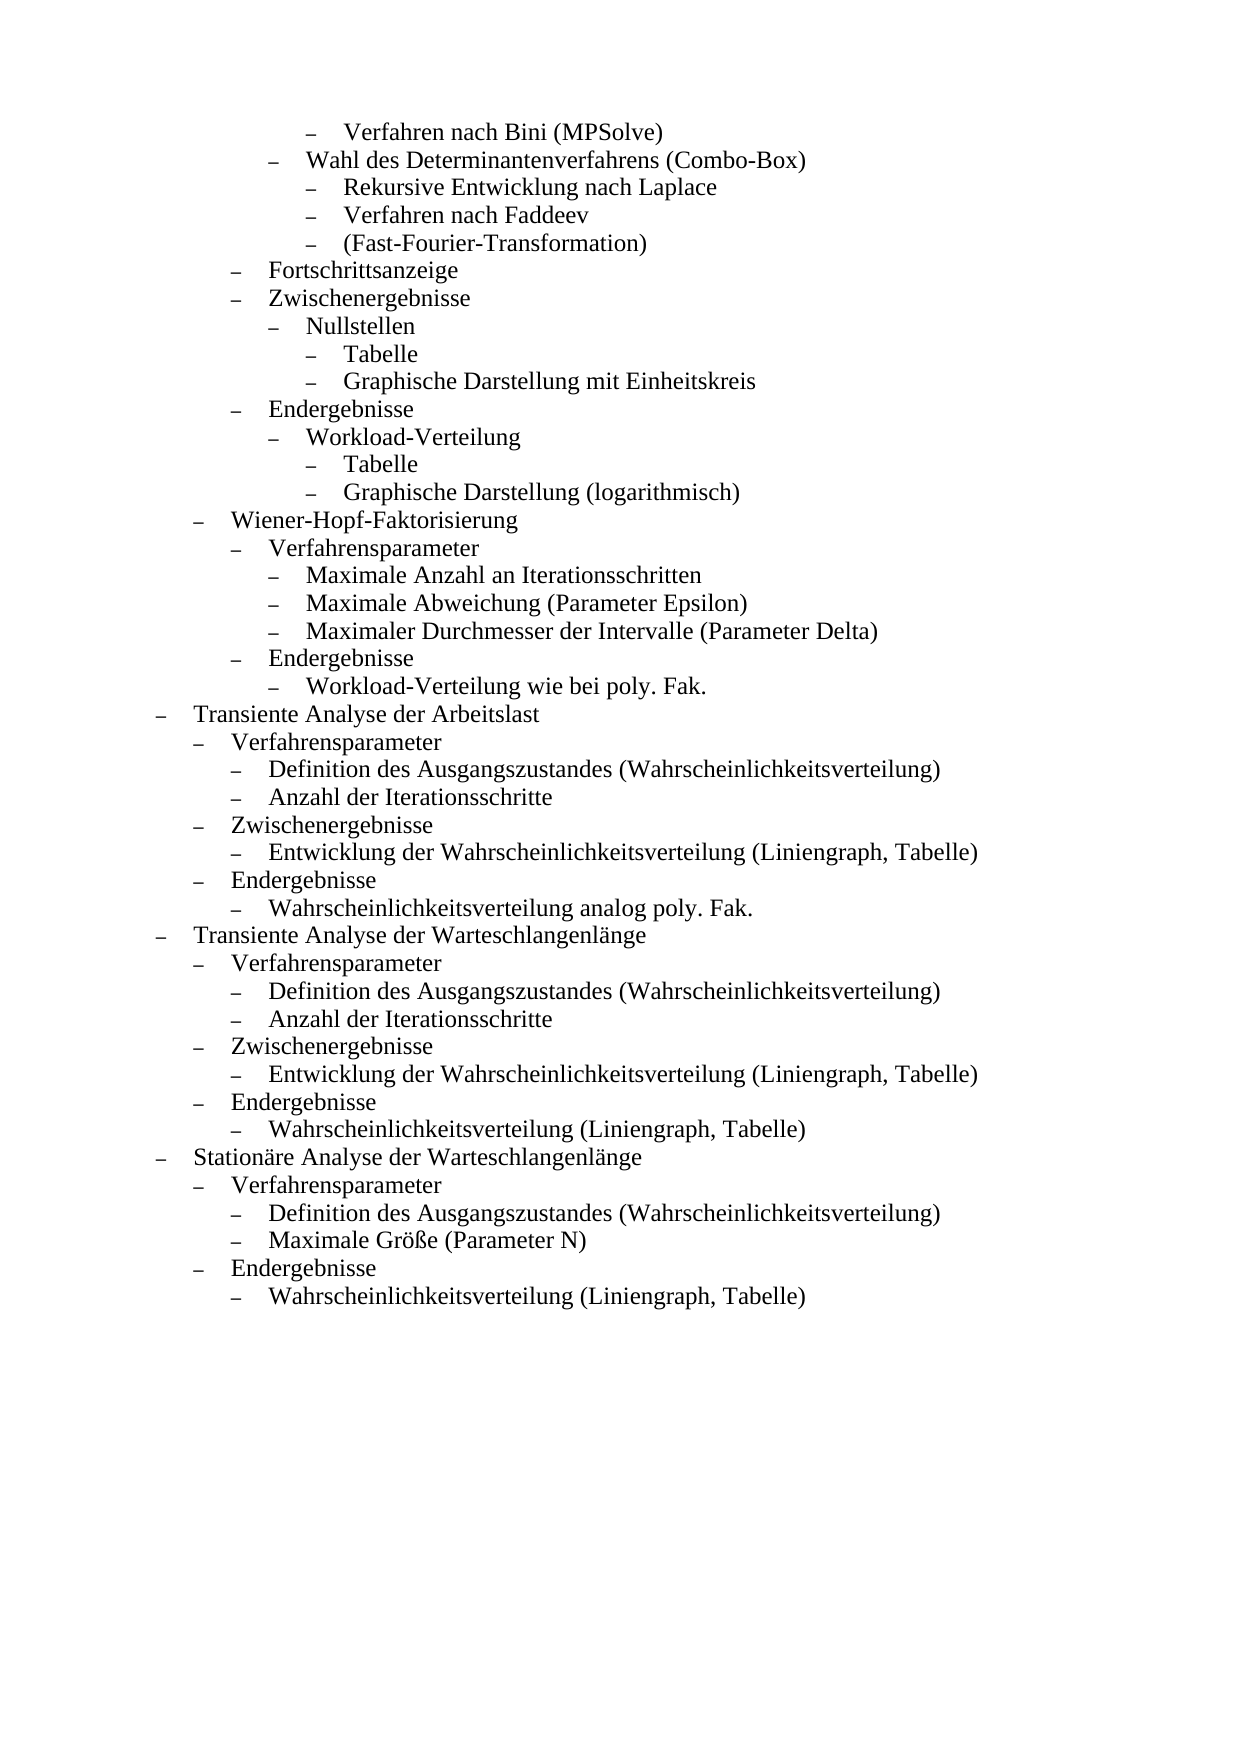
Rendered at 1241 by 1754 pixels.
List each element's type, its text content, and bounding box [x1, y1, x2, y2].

list Endergebnisse [193, 1254, 1122, 1282]
list Anzahl der Iterationsschritte [231, 1005, 1122, 1032]
list Graphische Darstellung mit Einheitskreis [306, 367, 1122, 395]
list Entwicklung der Wahrscheinlichkeitsverteilung (Liniengraph, Tabelle) [231, 838, 1122, 866]
list Definition des Ausgangszustandes (Wahrscheinlichkeitsverteilung) [231, 1199, 1122, 1226]
list Definition des Ausgangszustandes (Wahrscheinlichkeitsverteilung) [231, 977, 1122, 1005]
list Graphische Darstellung (logarithmisch) [306, 478, 1122, 506]
list Verfahren nach Faddeev [306, 201, 1122, 229]
list Maximale Größe (Parameter N) [231, 1226, 1122, 1254]
list Tabelle [306, 451, 1122, 478]
list Zwischenergebnisse [231, 284, 1122, 312]
list Zwischenergebnisse [193, 811, 1122, 838]
list Workload-Verteilung wie bei poly. Fak. [268, 672, 1122, 700]
list Zwischenergebnisse [193, 1032, 1122, 1060]
list Wahrscheinlichkeitsverteilung (Liniengraph, Tabelle) [231, 1282, 1122, 1309]
list Endergebnisse [231, 644, 1122, 672]
list Transiente Analyse der Arbeitslast [156, 700, 1122, 728]
list Wahl des Determinantenverfahrens (Combo-Box) [268, 146, 1122, 173]
list Definition des Ausgangszustandes (Wahrscheinlichkeitsverteilung) [231, 755, 1122, 783]
list Maximale Anzahl an Iterationsschritten [268, 561, 1122, 589]
list Verfahrensparameter [231, 534, 1122, 561]
list Verfahrensparameter [193, 1171, 1122, 1199]
list Maximaler Durchmesser der Intervalle (Parameter Delta) [268, 617, 1122, 644]
list Stationäre Analyse der Warteschlangenlänge [156, 1143, 1122, 1171]
list Wahrscheinlichkeitsverteilung analog poly. Fak. [231, 894, 1122, 922]
list Wiener-Hopf-Faktorisierung [193, 506, 1122, 534]
list Fortschrittsanzeige [231, 257, 1122, 284]
list Verfahrensparameter [193, 949, 1122, 977]
list Entwicklung der Wahrscheinlichkeitsverteilung (Liniengraph, Tabelle) [231, 1060, 1122, 1088]
list Wahrscheinlichkeitsverteilung (Liniengraph, Tabelle) [231, 1116, 1122, 1143]
list Verfahrensparameter [193, 728, 1122, 755]
list Endergebnisse [193, 1088, 1122, 1116]
list Workload-Verteilung [268, 423, 1122, 451]
list Verfahren nach Bini (MPSolve) [306, 118, 1122, 146]
list Endergebnisse [193, 866, 1122, 894]
list Anzahl der Iterationsschritte [231, 783, 1122, 811]
list Endergebnisse [231, 395, 1122, 423]
list (Fast-Fourier-Transformation) [306, 229, 1122, 257]
list Tabelle [306, 340, 1122, 367]
list Maximale Abweichung (Parameter Epsilon) [268, 589, 1122, 617]
list Transiente Analyse der Warteschlangenlänge [156, 922, 1122, 949]
list Rekursive Entwicklung nach Laplace [306, 173, 1122, 201]
list Nullstellen [268, 312, 1122, 340]
